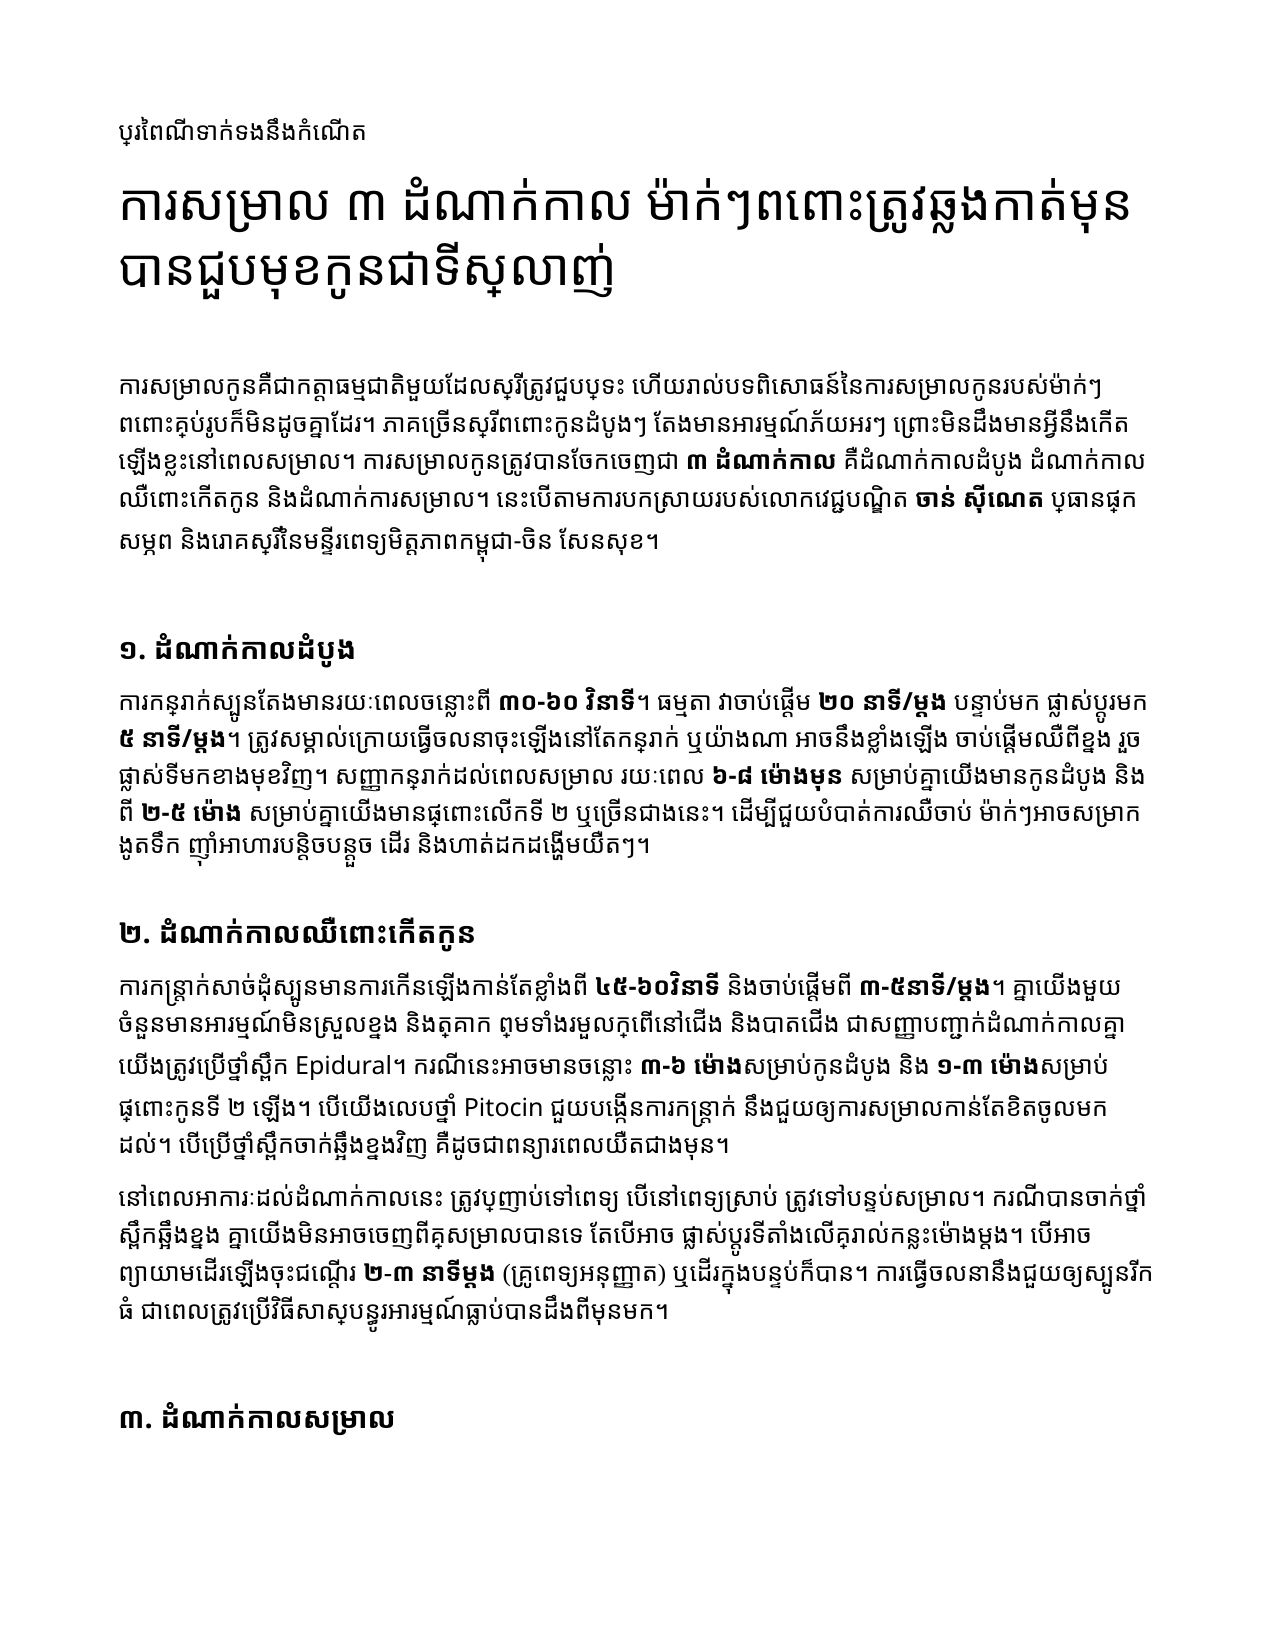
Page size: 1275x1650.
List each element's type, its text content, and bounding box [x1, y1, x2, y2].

text ការ​សម្រាល​កូន​គឺ​ជា​កត្តា​ធម្មជាតិ​មួយ​ដែល​ស្ត្រី​ត្រូវ​ជួប​ប្រទះ ហើយ​រាល់​បទពិសោធន៍​នៃ​ការ​សម្រាល​កូន​របស់​ម៉ាក់​ៗ​ពពោះ​គ្រប់​រូប​ក៏​មិន​ដូច​គ្នា​ដែរ។ ភាគ​ច្រើន​ស្ត្រី​ពពោះ​កូន​ដំបូង​ៗ តែង​មាន​អារម្មណ៍​ភ័យ​អរ​ៗ ព្រោះ​មិន​ដឹង​មាន​អ្វី​នឹង​កើត​ឡើង​ខ្លះ​នៅ​ពេល​សម្រាល។ ការ​សម្រាល​កូន​ត្រូវ​បាន​ចែក​ចេញ​ជា​ ៣​ ដំណាក់​កាល គឺ​ដំណាក់​កាល​ដំបូង ដំណាក់​កាល​ឈឺ​ពោះ​កើត​កូន និង​ដំណាក់​ការ​សម្រាល​។ នេះ​បើ​តាម​ការ​បកស្រាយ​របស់​លោក​វេជ្ជបណ្ឌិត ចាន់ ស៊ីណេត ប្រធាន​ផ្នែក​សម្ភព និង​រោគ​ស្ត្រី​នៃ​មន្ទីរពេទ្យ​មិត្តភាព​កម្ពុជា-ចិន សែនសុខ។ [118, 372, 1157, 559]
subtitle ១. ដំណាក់​កាល​ដំបូង [118, 628, 1157, 671]
subtitle ២. ដំណាក់​កាល​ឈឺ​ពោះ​កើត​កូន [118, 913, 1157, 956]
text នៅ​ពេល​អាការៈ​ដល់​ដំណាក់កាល​នេះ ត្រូវ​ប្រញាប់​ទៅ​ពេទ្យ បើ​នៅ​ពេទ្យ​ស្រាប់ ត្រូវ​ទៅ​បន្ទប់​សម្រាល។ ករណី​បាន​ចាក់ថ្នាំ​ស្ពឹក​ឆ្អឹង​ខ្នង គ្នាយើង​មិន​អាច​ចេញ​ពី​គ្រែ​សម្រាល​បានទេ តែ​បើ​អាច ផ្លាស់ប្ដូរ​ទីតាំង​លើ​គ្រែ​រាល់​កន្លះ​ម៉ោង​ម្ដង។ បើ​អាច​ព្យាយាម​ដើរ​ឡើង​ចុះ​ជណ្ដើរ ២-៣ នាទី​ម្ដង (គ្រូពេទ្យ​អនុញ្ញាត) ឬ​ដើរ​ក្នុង​បន្ទប់​ក៏បាន។ ការ​ធ្វើ​ចលនា​នឹង​ជួយ​ឲ្យ​ស្បូន​រីក​ធំ ជា​ពេល​ត្រូវ​ប្រើ​វិធីសាស្ត្រ​បន្ធូរ​អារម្មណ៍​ធ្លាប់​បាន​ដឹង​ពីមុន​មក។ [118, 1183, 1157, 1329]
subtitle ៣. ដំណាក់​កាល​សម្រាល [118, 1397, 1157, 1440]
subtitle ការសម្រាល ៣ ដំណាក់កាល ម៉ាក់ៗពពោះត្រូវឆ្លងកាត់មុនបានជួបមុខកូនជាទីស្រលាញ់ [118, 176, 1157, 306]
text ប្ររពៃណីទាក់ទងនឹងកំណើត [118, 118, 1157, 151]
text ការ​កន្រ្ដាក់​សាច់ដុំ​ស្បូន​មាន​ការ​កើន​ឡើង​កាន់​តែ​ខ្លាំង​ពី​ ៤៥-៦០​វិនាទី និង​ចាប់​ផ្ដើម​ពី ៣-៥នាទី/​ម្ដង។ គ្នា​យើង​មួយ​ចំនួន​មាន​អារម្មណ៍​មិន​ស្រួល​ខ្នង និង​ត្រគាក ព្រម​ទាំង​រមួល​ក្រពើ​នៅ​ជើង និង​បាតជើង ជា​សញ្ញា​បញ្ជាក់​ដំណាក់កាល​គ្នា​យើង​ត្រូវ​ប្រើ​ថ្នាំស្ពឹក Epidural។ ករណី​នេះ​អាច​មាន​ចន្លោះ ៣-៦ ម៉ោង​សម្រាប់​កូន​ដំបូង និង ១-៣ ម៉ោង​សម្រាប់​ផ្ទៃពោះ​កូនទី ២ ឡើង។ បើ​យើង​លេប​ថ្នាំ Pitocin ជួយ​បង្កើន​ការ​កន្រ្ដាក់ នឹង​ជួយ​ឲ្យ​ការ​សម្រាល​កាន់តែ​ខិតចូល​មក​ដល់។ បើ​ប្រើ​ថ្នាំស្ពឹក​ចាក់​ឆ្អឹងខ្នង​វិញ គឺ​ដូច​ជា​ពន្យារ​ពេល​យឺត​ជាង​មុន។ [118, 968, 1157, 1164]
text ការ​កន្ត្រាក់​ស្បូន​តែង​មាន​រយៈពេល​ចន្លោះ​ពី ៣០-៦០ វិនាទី។ ធម្មតា វា​ចាប់​ផ្ដើម ២០ នាទី/ម្ដង បន្ទាប់​មក ផ្លាស់ប្ដូរ​មក ៥ នាទី​/ម្ដង។ ត្រូវ​សម្គាល់​ក្រោយ​ធ្វើ​ចលនា​ចុះ​ឡើង​នៅ​តែ​កន្ត្រាក់ ឬ​យ៉ាងណា អាច​នឹង​ខ្លាំង​ឡើង ចាប់ផ្ដើម​ឈឺ​ពី​ខ្នង រួច​ផ្លាស់​ទី​មក​ខាង​មុខ​វិញ។ សញ្ញា​កន្ត្រាក់​ដល់​ពេល​សម្រាល រយៈពេល ៦-៨ ម៉ោង​មុន សម្រាប់​គ្នា​យើង​មាន​កូន​ដំបូង និង ​ពី ២-៥ ម៉ោង​ សម្រាប់​គ្នា​យើង​មាន​ផ្ទៃពោះ​លើក​ទី ២ ឬ​ច្រើន​ជាង​នេះ។ ដើម្បី​ជួយ​បំបាត់​ការ​ឈឺចាប់ ម៉ាក់ៗ​អាច​សម្រាក ងូតទឹក ញ៉ាំ​អាហារ​បន្តិច​បន្តួច ដើរ និង​ហាត់​ដក​ដង្ហើម​យឺតៗ។ [118, 683, 1157, 864]
